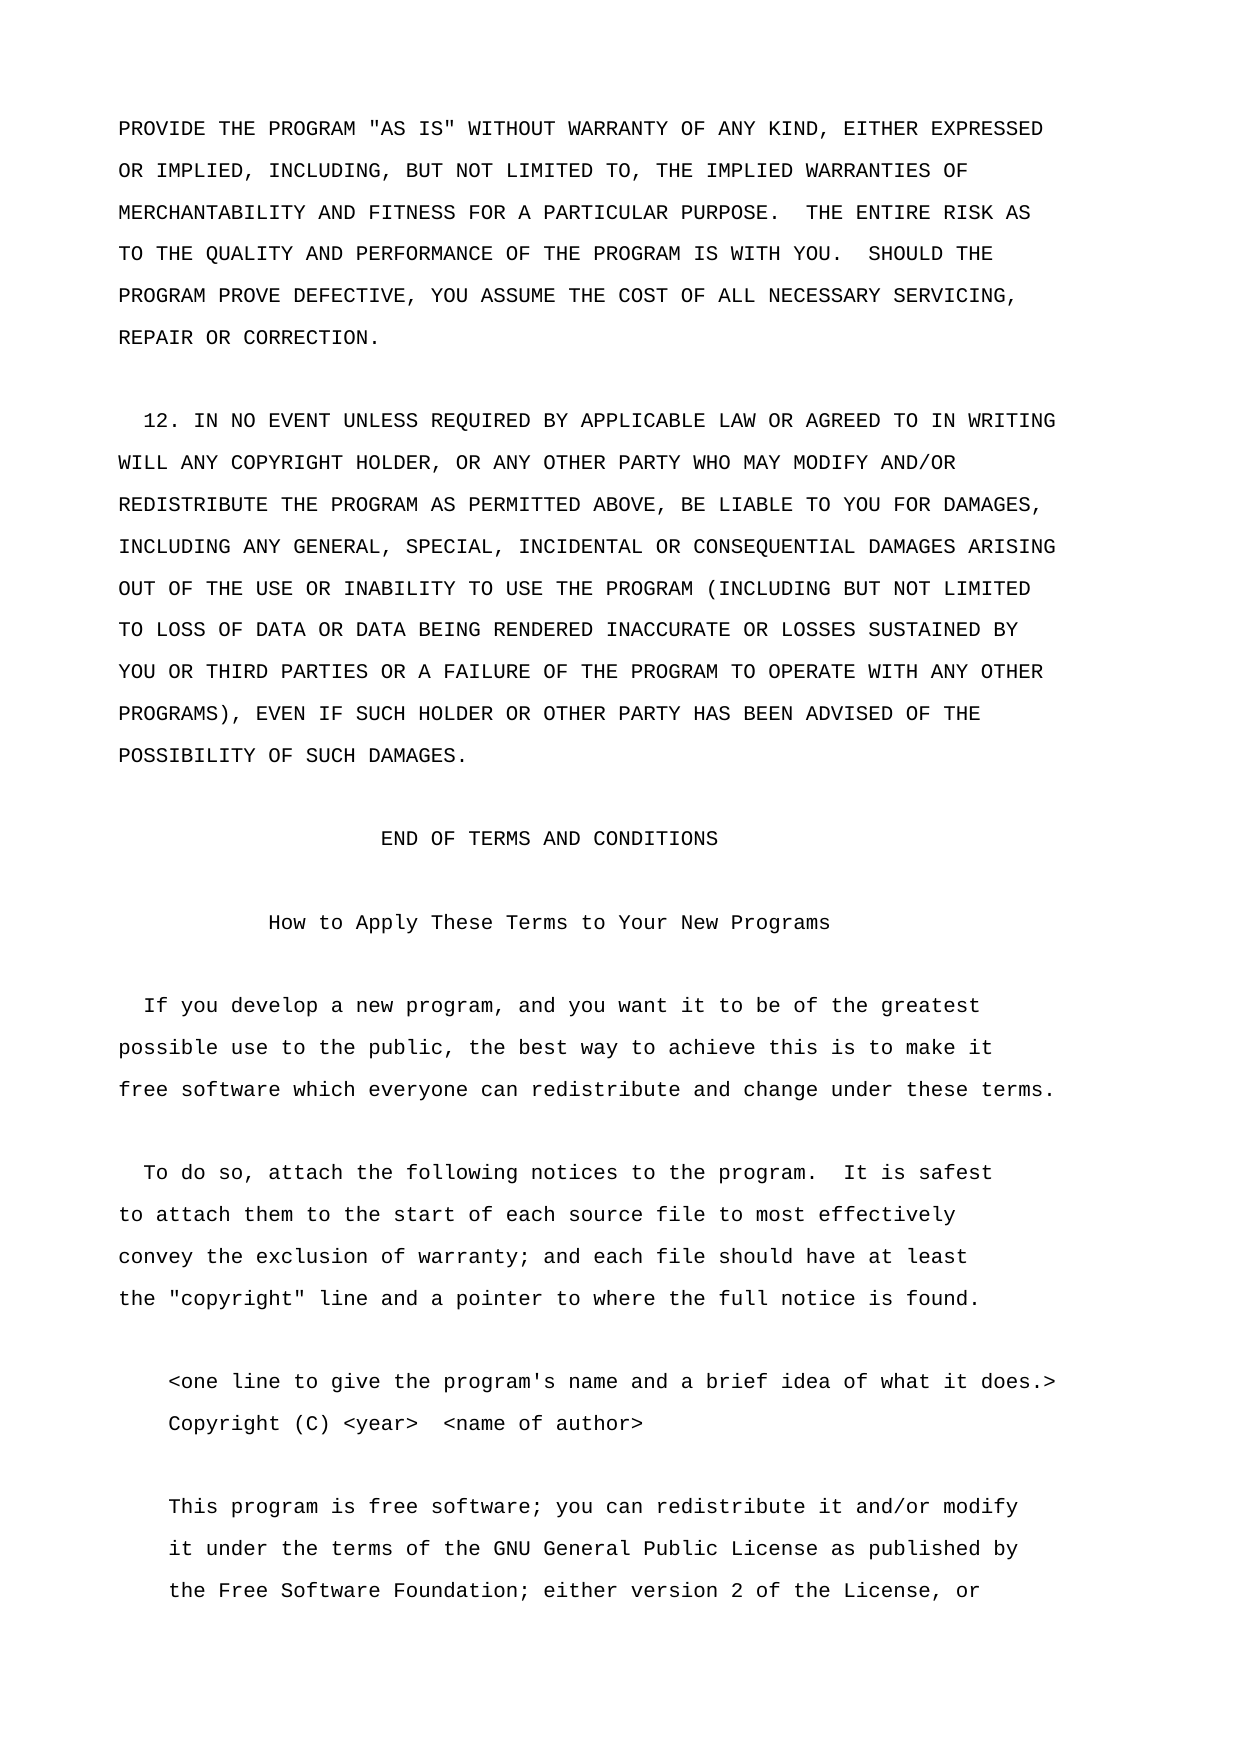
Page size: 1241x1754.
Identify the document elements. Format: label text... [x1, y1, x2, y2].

text MERCHANTABILITY AND FITNESS FOR A PARTICULAR PURPOSE. THE ENTIRE RISK AS [118, 202, 1122, 225]
text OUT OF THE USE OR INABILITY TO USE THE PROGRAM (INCLUDING BUT NOT LIMITED [118, 578, 1122, 601]
text If you develop a new program, and you want it to be of the greatest [118, 995, 1122, 1019]
text possible use to the public, the best way to achieve this is to make it [118, 1037, 1122, 1061]
text TO THE QUALITY AND PERFORMANCE OF THE PROGRAM IS WITH YOU. SHOULD THE [118, 243, 1122, 267]
text 12. IN NO EVENT UNLESS REQUIRED BY APPLICABLE LAW OR AGREED TO IN WRITING [118, 411, 1122, 434]
text PROGRAMS), EVEN IF SUCH HOLDER OR OTHER PARTY HAS BEEN ADVISED OF THE [118, 703, 1122, 727]
text How to Apply These Terms to Your New Programs [118, 912, 1122, 935]
text Copyright (C) <year> <name of author> [118, 1413, 1122, 1437]
text to attach them to the start of each source file to most effectively [118, 1204, 1122, 1228]
text To do so, attach the following notices to the program. It is safest [118, 1162, 1122, 1186]
text REPAIR OR CORRECTION. [118, 327, 1122, 351]
text INCLUDING ANY GENERAL, SPECIAL, INCIDENTAL OR CONSEQUENTIAL DAMAGES ARISING [118, 536, 1122, 559]
text YOU OR THIRD PARTIES OR A FAILURE OF THE PROGRAM TO OPERATE WITH ANY OTHER [118, 661, 1122, 685]
text This program is free software; you can redistribute it and/or modify [118, 1497, 1122, 1520]
text OR IMPLIED, INCLUDING, BUT NOT LIMITED TO, THE IMPLIED WARRANTIES OF [118, 160, 1122, 183]
text free software which everyone can redistribute and change under these terms. [118, 1079, 1122, 1102]
text WILL ANY COPYRIGHT HOLDER, OR ANY OTHER PARTY WHO MAY MODIFY AND/OR [118, 452, 1122, 476]
text the Free Software Foundation; either version 2 of the License, or [118, 1580, 1122, 1604]
text POSSIBILITY OF SUCH DAMAGES. [118, 745, 1122, 768]
text the "copyright" line and a pointer to where the full notice is found. [118, 1288, 1122, 1311]
text END OF TERMS AND CONDITIONS [118, 828, 1122, 852]
text convey the exclusion of warranty; and each file should have at least [118, 1246, 1122, 1269]
text PROGRAM PROVE DEFECTIVE, YOU ASSUME THE COST OF ALL NECESSARY SERVICING, [118, 285, 1122, 309]
text <one line to give the program's name and a brief idea of what it does.> [118, 1371, 1122, 1395]
text REDISTRIBUTE THE PROGRAM AS PERMITTED ABOVE, BE LIABLE TO YOU FOR DAMAGES, [118, 494, 1122, 518]
text TO LOSS OF DATA OR DATA BEING RENDERED INACCURATE OR LOSSES SUSTAINED BY [118, 619, 1122, 643]
text PROVIDE THE PROGRAM "AS IS" WITHOUT WARRANTY OF ANY KIND, EITHER EXPRESSED [118, 118, 1122, 142]
text it under the terms of the GNU General Public License as published by [118, 1538, 1122, 1562]
